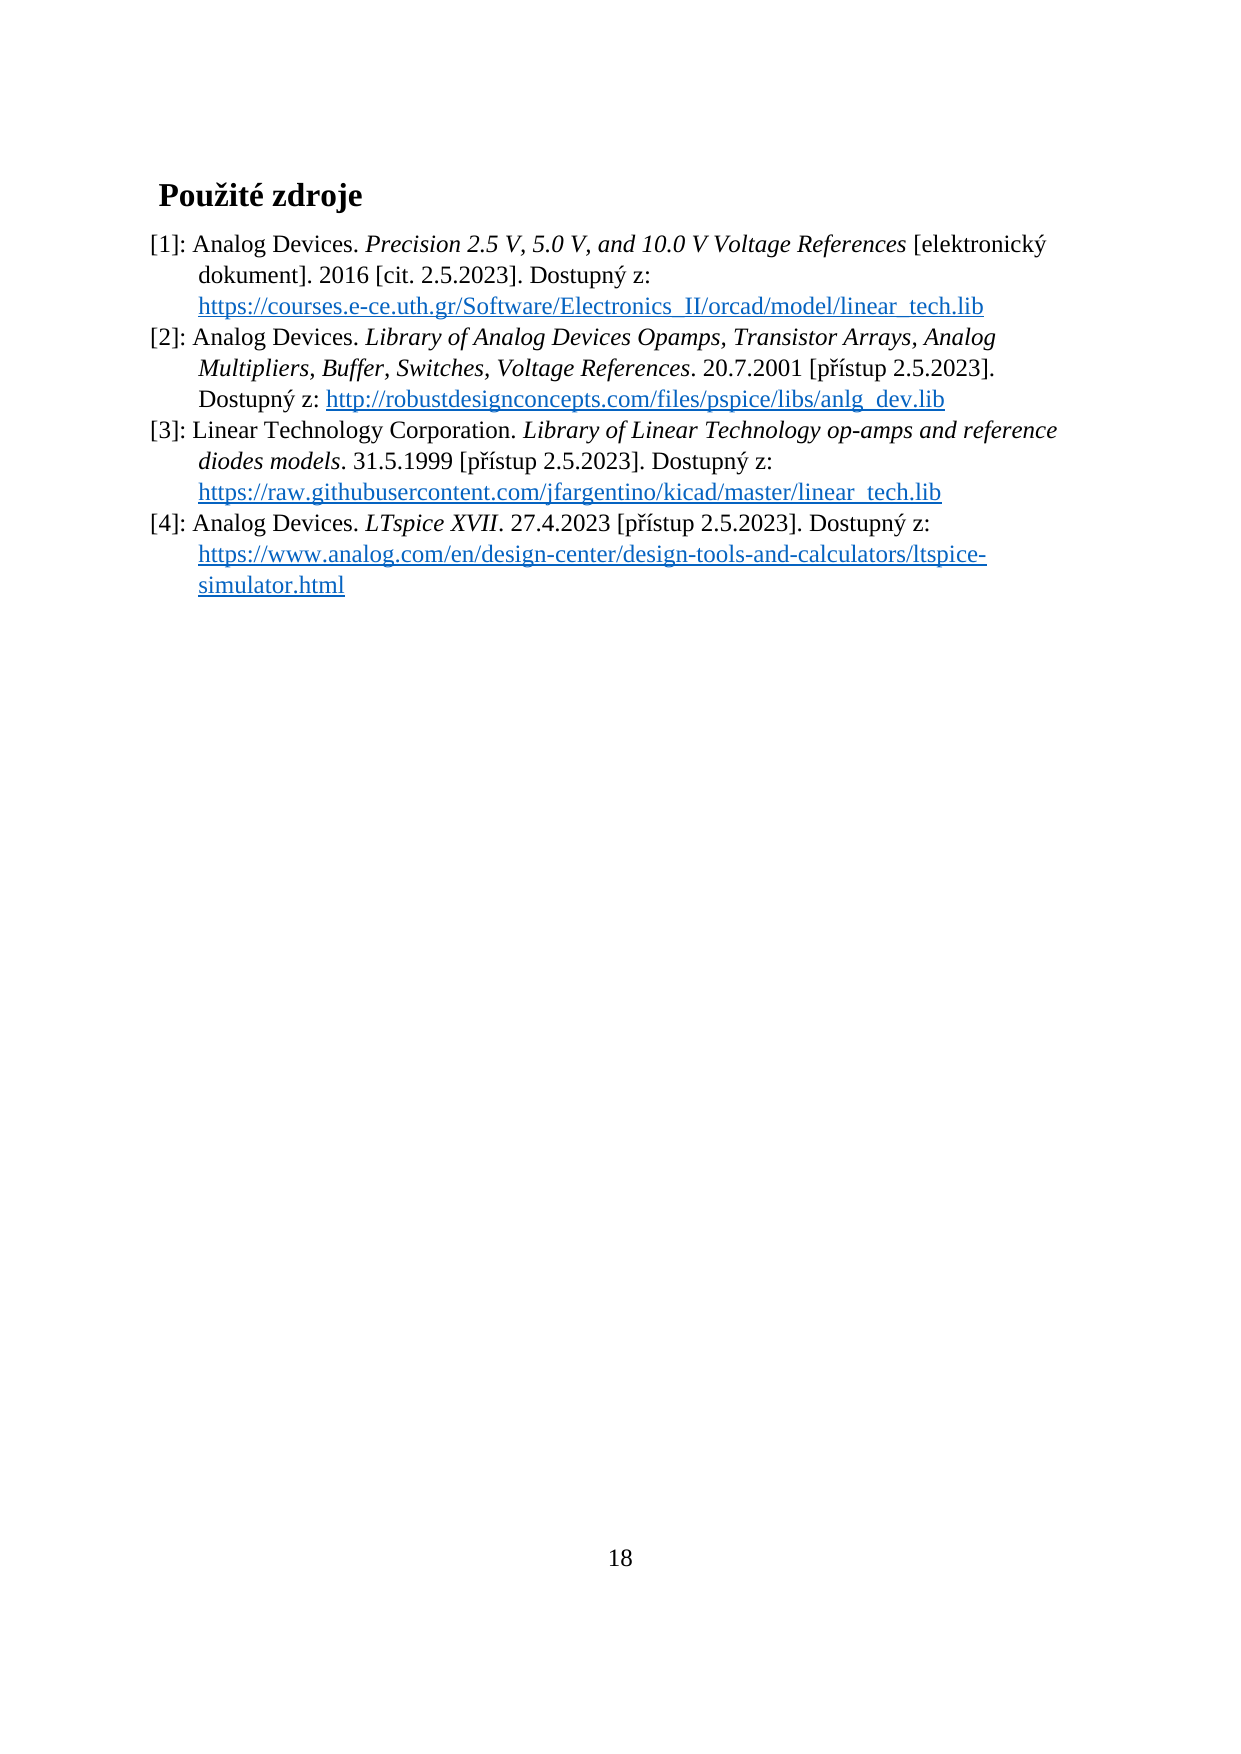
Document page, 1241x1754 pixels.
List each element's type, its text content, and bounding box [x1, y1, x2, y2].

text [4]: Analog Devices. LTspice XVII. 27.4.2023 [přístup 2.5.2023]. Dostupný z: https://www.analog.com/en/design-center/design-tools-and-calculators/ltspice-simulator.html [150, 508, 1090, 599]
text [2]: Analog Devices. Library of Analog Devices Opamps, Transistor Arrays, Analog Multipliers, Buffer, Switches, Voltage References. 20.7.2001 [přístup 2.5.2023]. Dostupný z: http://robustdesignconcepts.com/files/pspice/libs/anlg_dev.lib [150, 322, 1090, 413]
text Použité zdroje [150, 175, 1090, 213]
text [3]: Linear Technology Corporation. Library of Linear Technology op-amps and reference diodes models. 31.5.1999 [přístup 2.5.2023]. Dostupný z: https://raw.githubusercontent.com/jfargentino/kicad/master/linear_tech.lib [150, 415, 1090, 506]
text [1]: Analog Devices. Precision 2.5 V, 5.0 V, and 10.0 V Voltage References [elektronický dokument]. 2016 [cit. 2.5.2023]. Dostupný z: https://courses.e-ce.uth.gr/Software/Electronics_II/orcad/model/linear_tech.lib [150, 229, 1090, 320]
